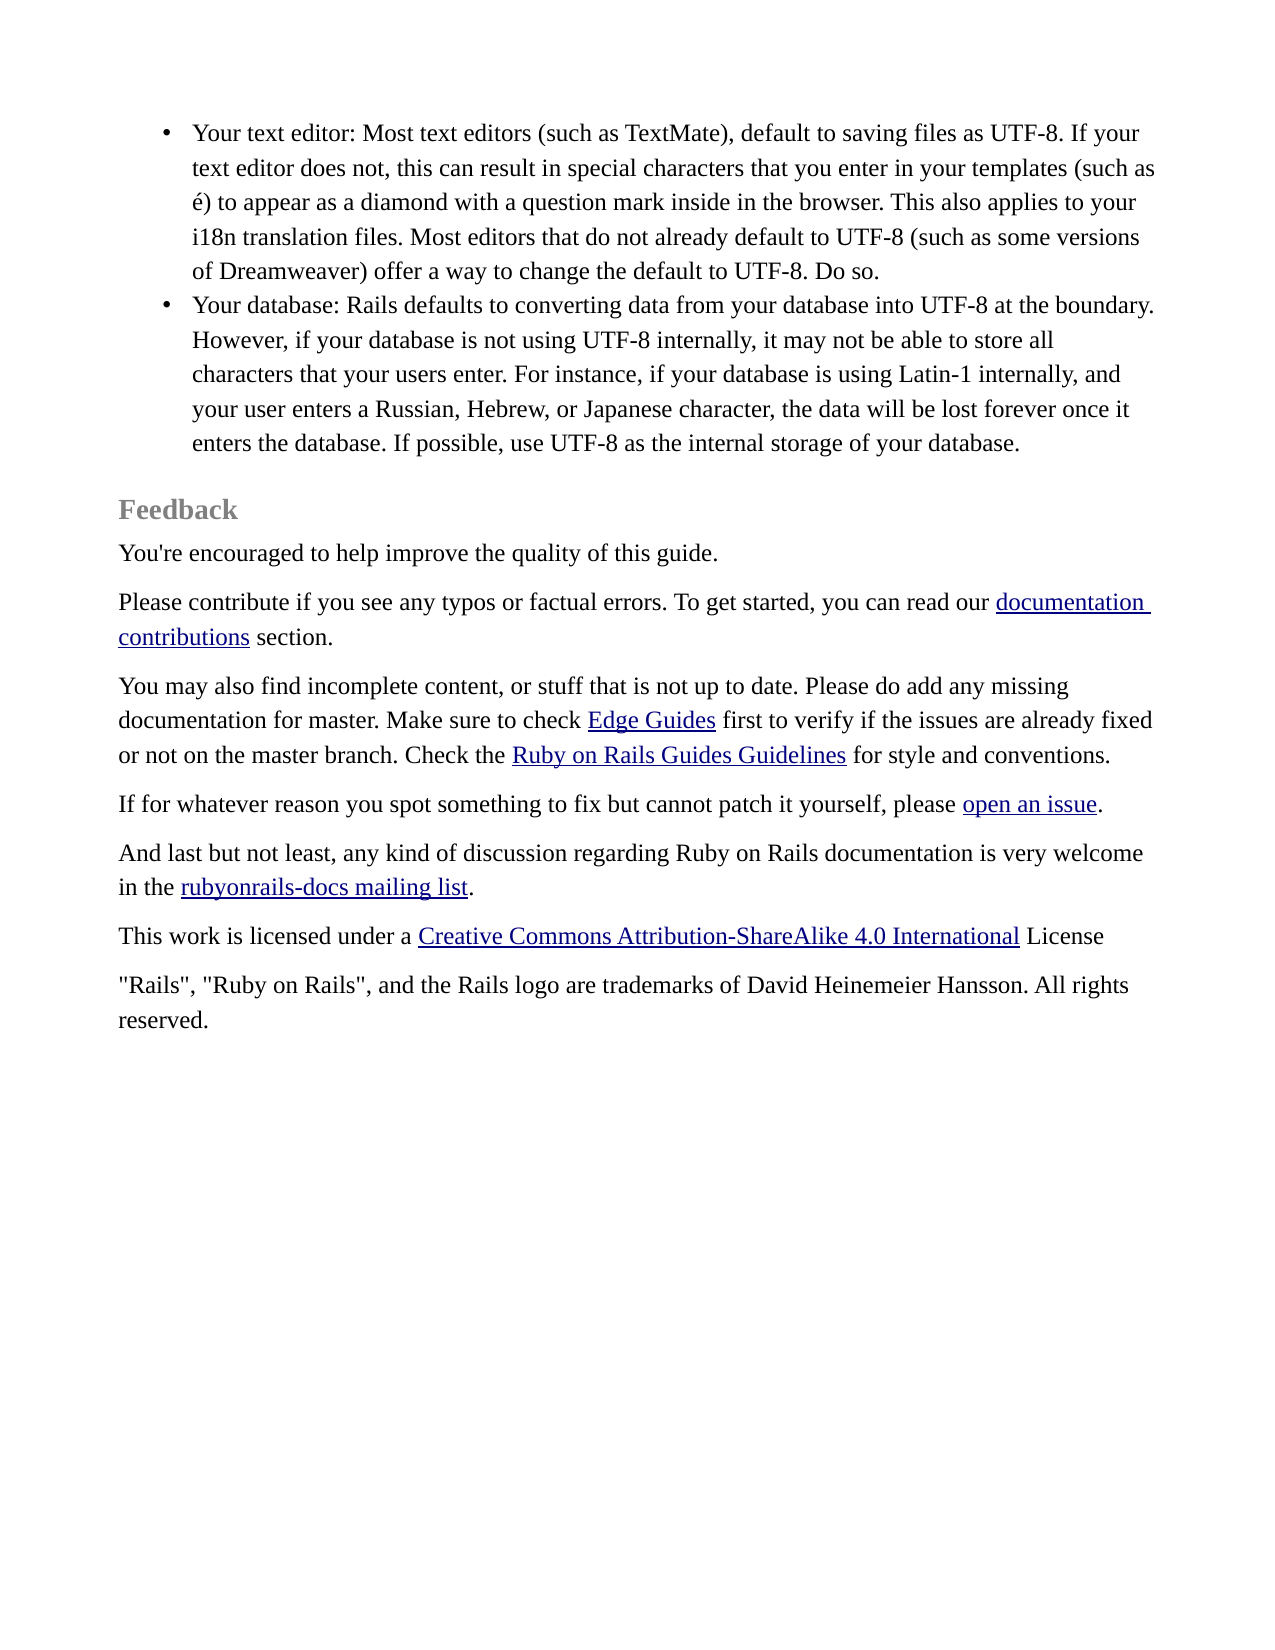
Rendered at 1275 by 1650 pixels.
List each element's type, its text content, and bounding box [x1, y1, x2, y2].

text "Rails", "Ruby on Rails", and the Rails logo are trademarks of David Heinemeier Hansson. All rights reserved. [118, 970, 1157, 1034]
text You're encouraged to help improve the quality of this guide. [118, 538, 1157, 567]
list Your text editor: Most text editors (such as TextMate), default to saving files as UTF-8. If your text editor does not, this can result in special characters that you enter in your templates (such as é) to appear as a diamond with a question mark inside in the browser. This also applies to your i18n translation files. Most editors that do not already default to UTF-8 (such as some versions of Dreamweaver) offer a way to change the default to UTF-8. Do so. [162, 118, 1157, 285]
text If for whatever reason you spot something to fix but cannot patch it yourself, please open an issue. [118, 789, 1157, 817]
text And last but not least, any kind of discussion regarding Ruby on Rails documentation is very welcome in the rubyonrails-docs mailing list. [118, 838, 1157, 901]
list Your database: Rails defaults to converting data from your database into UTF-8 at the boundary. However, if your database is not using UTF-8 internally, it may not be able to store all characters that your users enter. For instance, if your database is using Latin-1 internally, and your user enters a Russian, Hebrew, or Japanese character, the data will be lost forever once it enters the database. If possible, use UTF-8 as the internal storage of your database. [162, 291, 1157, 457]
text This work is licensed under a Creative Commons Attribution-ShareAlike 4.0 International License [118, 921, 1157, 950]
subtitle Feedback [118, 492, 1157, 526]
text You may also find incomplete content, or stuff that is not up to date. Please do add any missing documentation for master. Make sure to check Edge Guides first to verify if the issues are already fixed or not on the master branch. Check the Ruby on Rails Guides Guidelines for style and conventions. [118, 671, 1157, 768]
text Please contribute if you see any typos or factual errors. To get started, you can read our documentation contributions section. [118, 587, 1157, 650]
